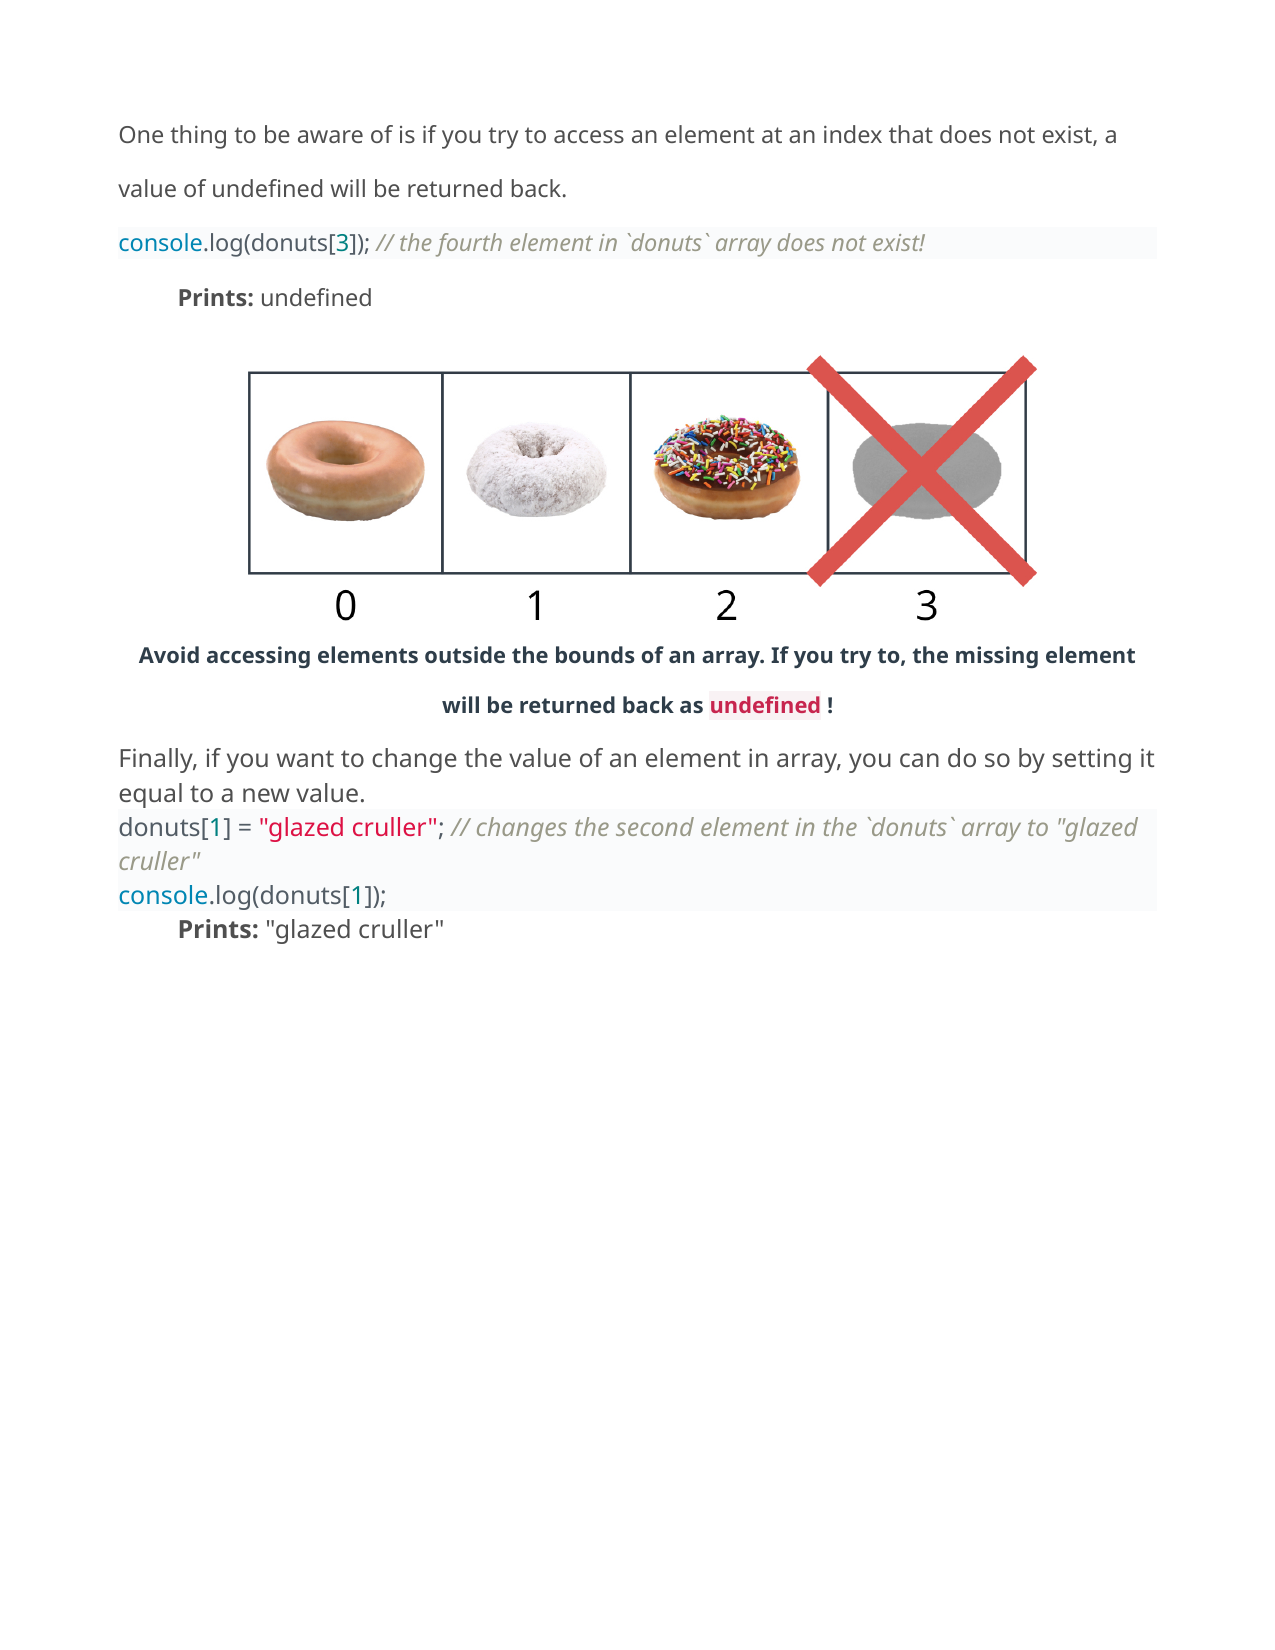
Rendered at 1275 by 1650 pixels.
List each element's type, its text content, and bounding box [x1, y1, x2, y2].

text Avoid accessing elements outside the bounds of an array. If you try to, the missing element will be returned back as undefined ! [118, 640, 1157, 720]
text console.log(donuts[3]); // the fourth element in `donuts` array does not exist! [118, 227, 1157, 259]
text One thing to be aware of is if you try to access an element at an index that does not exist, a value of undefined will be returned back. [118, 118, 1157, 204]
text console.log(donuts[1]); [118, 877, 1157, 911]
text Prints: undefined [177, 281, 1098, 313]
picture [232, 335, 1043, 636]
text Finally, if you want to change the value of an element in array, you can do so by setting it equal to a new value. [118, 741, 1157, 809]
text donuts[1] = "glazed cruller"; // changes the second element in the `donuts` array to "glazed cruller" [118, 809, 1157, 877]
text Prints: "glazed cruller" [177, 911, 1098, 946]
